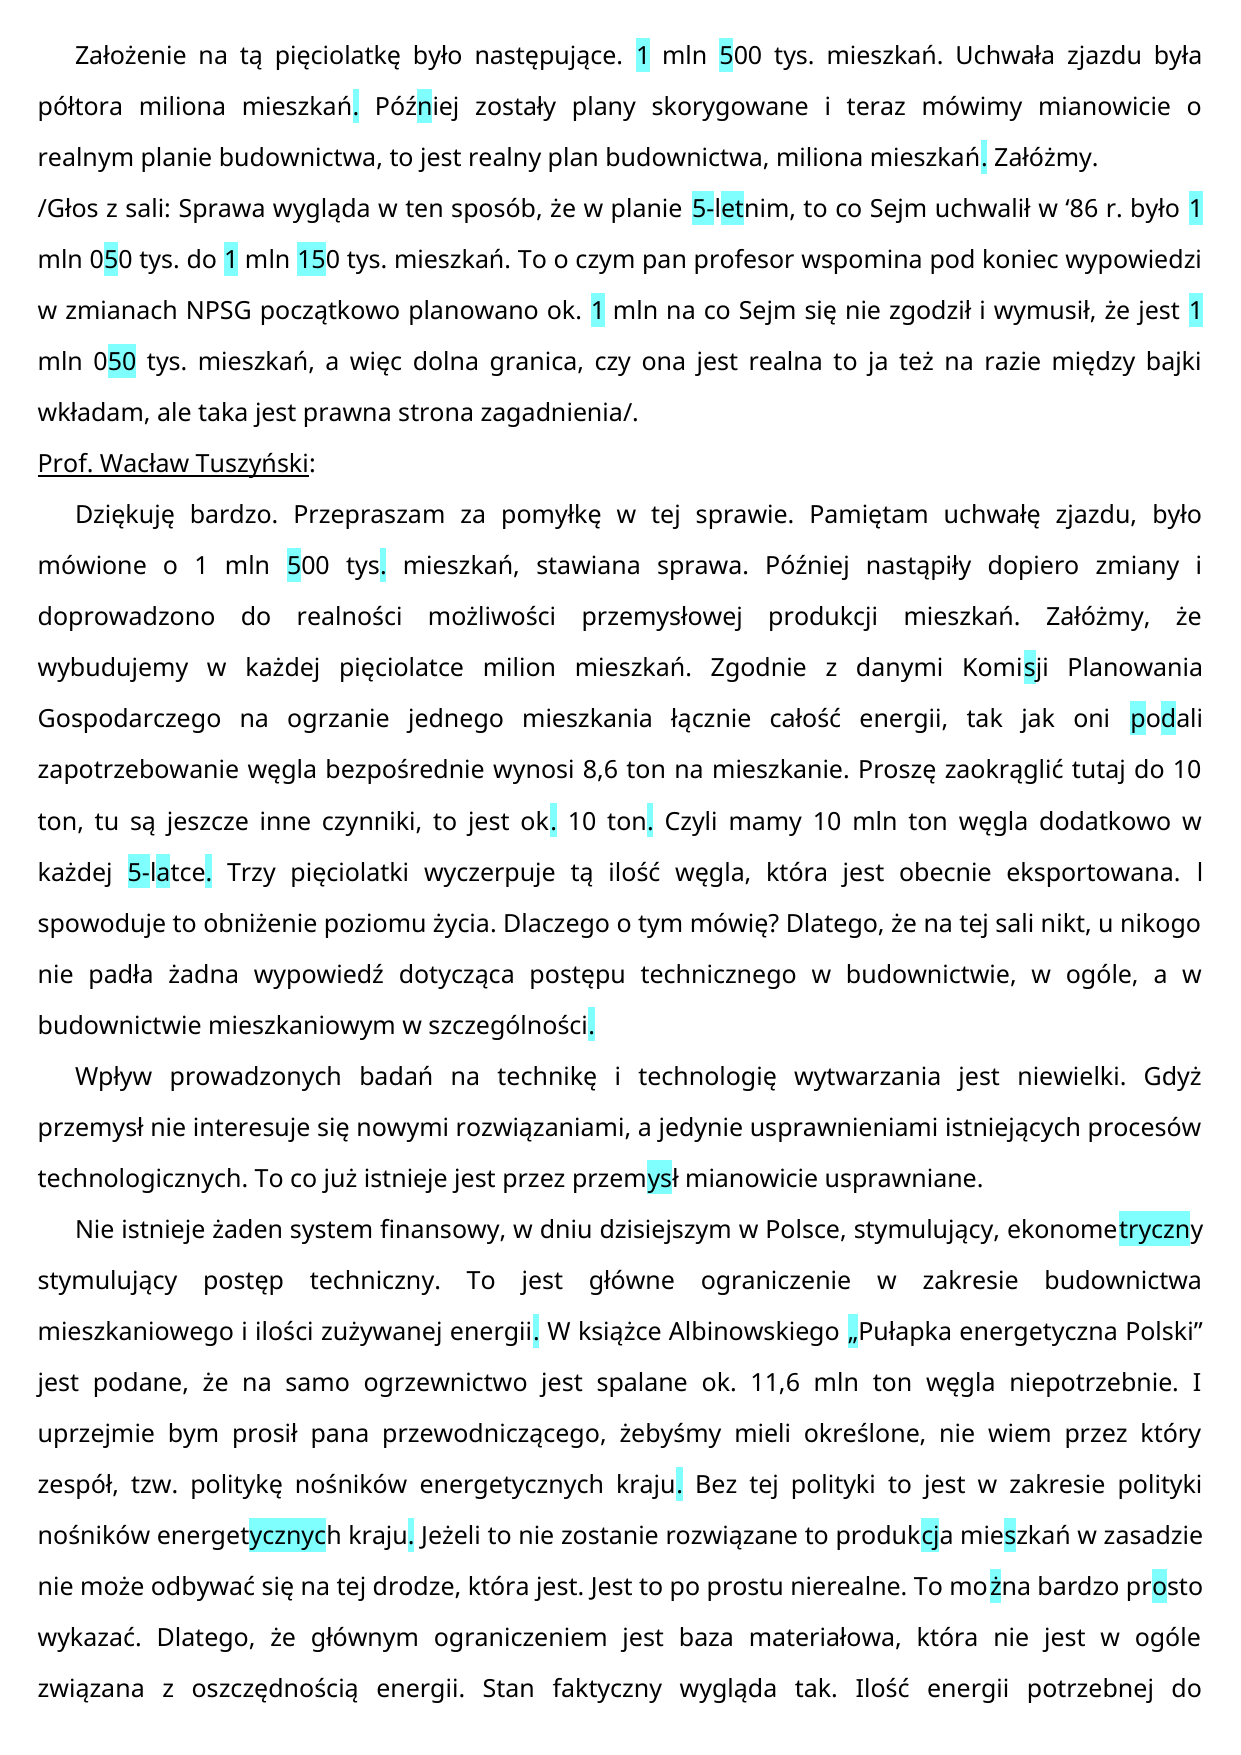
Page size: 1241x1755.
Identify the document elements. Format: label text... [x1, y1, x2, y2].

text Prof. Wacław Tuszyński: [37, 446, 1203, 480]
text Nie istnieje żaden system finansowy, w dniu dzisiejszym w Polsce, stymulujący, ekonometryczny stymulujący postęp techniczny. To jest główne ograniczenie w zakresie budownictwa mieszkaniowego i ilości zużywanej energii. W książce Albinowskiego „Pułapka energetyczna Polski” jest podane, że na samo ogrzewnictwo jest spalane ok. 11,6 mln ton węgla niepotrzebnie. I uprzejmie bym prosił pana przewodniczącego, żebyśmy mieli określone, nie wiem przez który zespół, tzw. politykę nośników energetycznych kraju. Bez tej polityki to jest w zakresie polityki nośników energetycznych kraju. Jeżeli to nie zostanie rozwiązane to produkcja mieszkań w zasadzie nie może odbywać się na tej drodze, która jest. Jest to po prostu nierealne. To można bardzo prosto wykazać. Dlatego, że głównym ograniczeniem jest baza materiałowa, która nie jest w ogóle związana z oszczędnością energii. Stan faktyczny wygląda tak. Ilość energii potrzebnej do [37, 1211, 1203, 1705]
text Wpływ prowadzonych badań na technikę i technologię wytwarzania jest niewielki. Gdyż przemysł nie interesuje się nowymi rozwiązaniami, a jedynie usprawnieniami istniejących procesów technologicznych. To co już istnieje jest przez przemysł mianowicie usprawniane. [37, 1058, 1203, 1194]
text Założenie na tą pięciolatkę było następujące. 1 mln 500 tys. mieszkań. Uchwała zjazdu była półtora miliona mieszkań. Później zostały plany skorygowane i teraz mówimy mianowicie o realnym planie budownictwa, to jest realny plan budownictwa, miliona mieszkań. Załóżmy. [37, 37, 1203, 174]
text /Głos z sali: Sprawa wygląda w ten sposób, że w planie 5-letnim, to co Sejm uchwalił w ‘86 r. było 1 mln 050 tys. do 1 mln 150 tys. mieszkań. To o czym pan profesor wspomina pod koniec wypowiedzi w zmianach NPSG początkowo planowano ok. 1 mln na co Sejm się nie zgodził i wymusił, że jest 1 mln 050 tys. mieszkań, a więc dolna granica, czy ona jest realna to ja też na razie między bajki wkładam, ale taka jest prawna strona zagadnienia/. [37, 191, 1203, 429]
text Dziękuję bardzo. Przepraszam za pomyłkę w tej sprawie. Pamiętam uchwałę zjazdu, było mówione o 1 mln 500 tys. mieszkań, stawiana sprawa. Później nastąpiły dopiero zmiany i doprowadzono do realności możliwości przemysłowej produkcji mieszkań. Załóżmy, że wybudujemy w każdej pięciolatce milion mieszkań. Zgodnie z danymi Komisji Planowania Gospodarczego na ogrzanie jednego mieszkania łącznie całość energii, tak jak oni podali zapotrzebowanie węgla bezpośrednie wynosi 8,6 ton na mieszkanie. Proszę zaokrąglić tutaj do 10 ton, tu są jeszcze inne czynniki, to jest ok. 10 ton. Czyli mamy 10 mln ton węgla dodatkowo w każdej 5-latce. Trzy pięciolatki wyczerpuje tą ilość węgla, która jest obecnie eksportowana. l spowoduje to obniżenie poziomu życia. Dlaczego o tym mówię? Dlatego, że na tej sali nikt, u nikogo nie padła żadna wypowiedź dotycząca postępu technicznego w budownictwie, w ogóle, a w budownictwie mieszkaniowym w szczególności. [37, 497, 1203, 1041]
